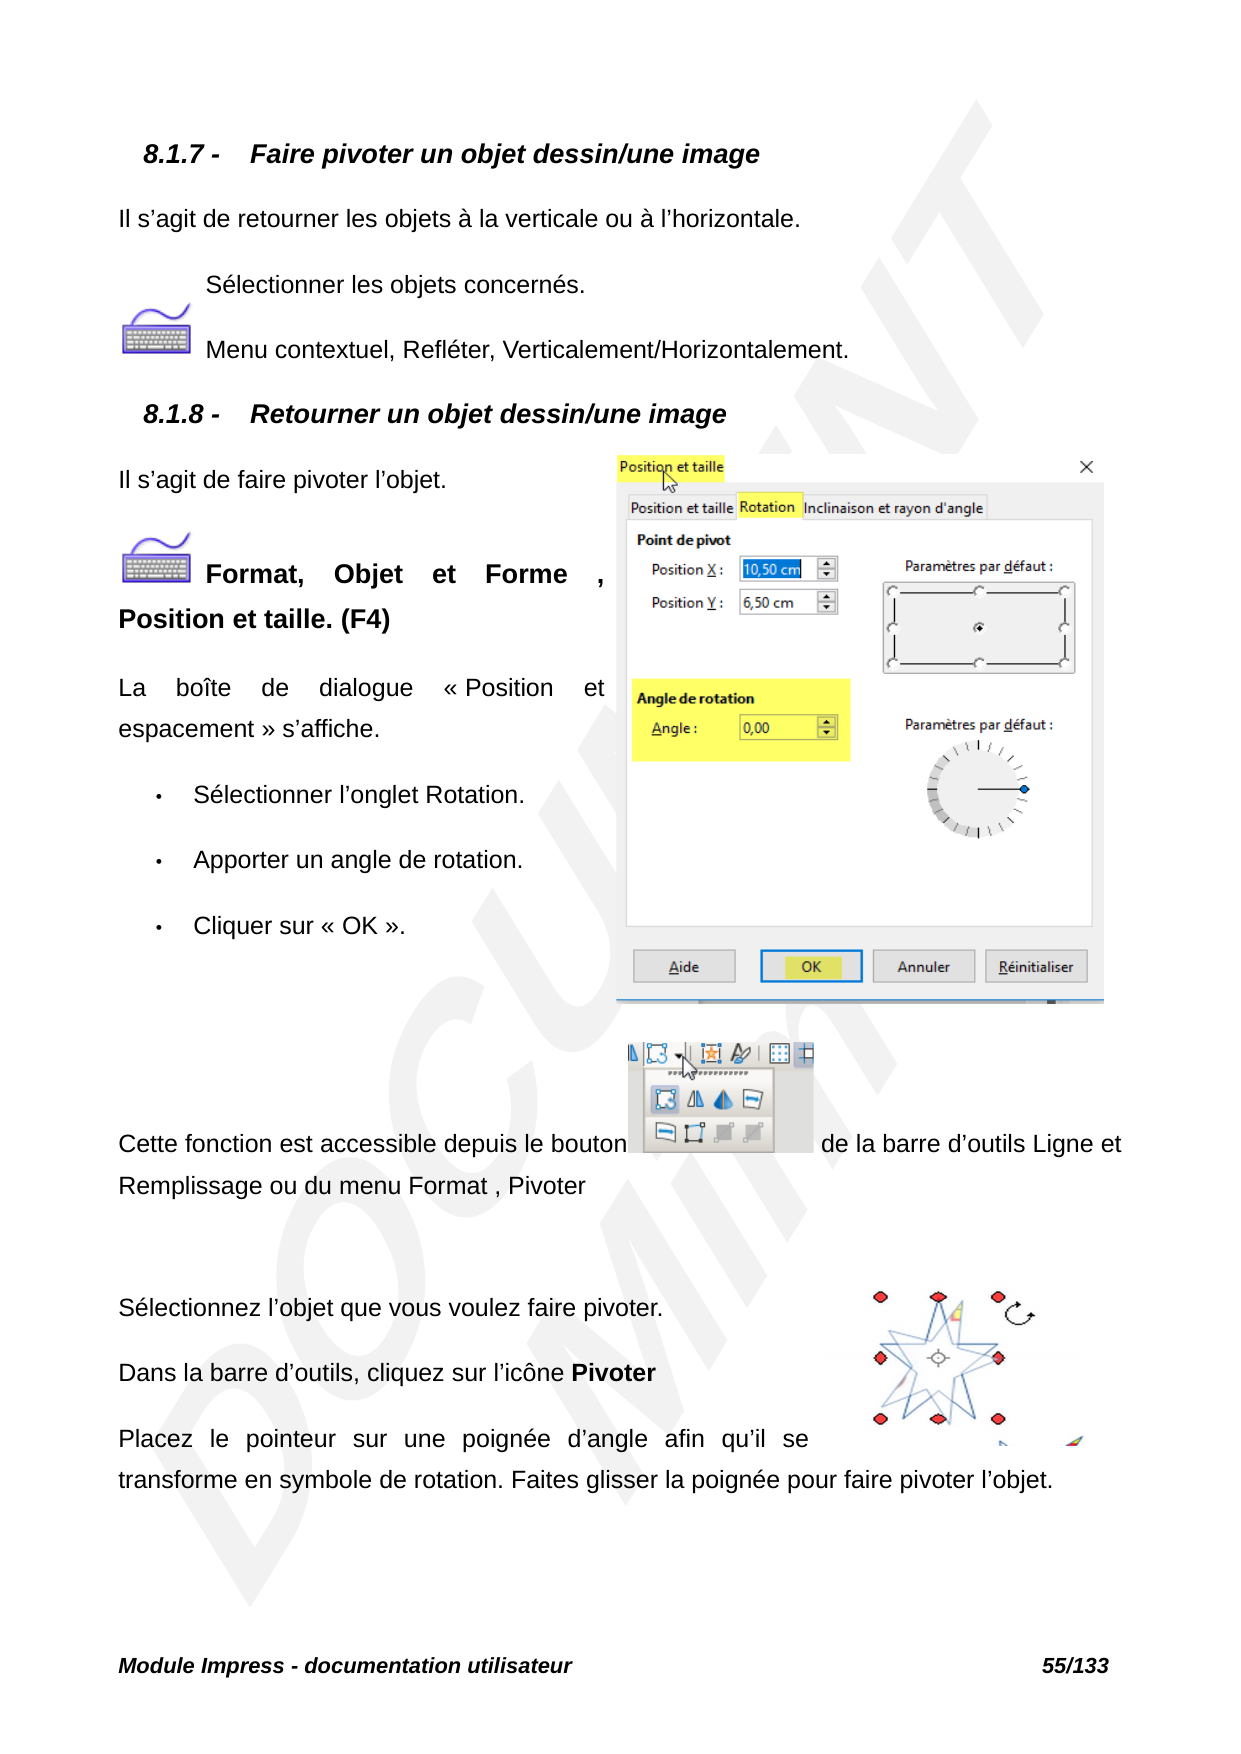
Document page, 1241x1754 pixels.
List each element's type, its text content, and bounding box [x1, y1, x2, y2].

text Il s’agit de faire pivoter l’objet. [118, 466, 616, 493]
text Il s’agit de retourner les objets à la verticale ou à l’horizontale. [118, 205, 1122, 233]
picture [628, 1042, 814, 1153]
text Dans la barre d’outils, cliquez sur l’icône Pivoter [118, 1359, 822, 1387]
text [1104, 673, 1122, 743]
picture [118, 522, 194, 597]
text Cette fonction est accessible depuis le bouton de la barre d’outils Ligne et Remplissage ou du menu Format , Pivoter [118, 1043, 1122, 1200]
picture [822, 1268, 1087, 1446]
picture [616, 454, 1104, 1004]
text Sélectionnez l’objet que vous voulez faire pivoter. [118, 1293, 822, 1321]
text [1104, 559, 1122, 635]
subtitle Retourner un objet dessin/une image [143, 399, 1122, 429]
text La boîte de dialogue « Position et espacement » s’affiche. [118, 673, 616, 743]
list Cliquer sur « OK ». [156, 912, 616, 940]
subtitle Faire pivoter un objet dessin/une image [143, 139, 1122, 169]
list Apporter un angle de rotation. [156, 846, 616, 874]
text Format, Objet et Forme , Position et taille. (F4) [118, 559, 616, 635]
picture [118, 292, 194, 368]
text Sélectionner les objets concernés. [118, 271, 1122, 299]
list [1104, 912, 1122, 940]
text Placez le pointeur sur une poignée d’angle afin qu’il se transforme en symbole de rotation. Faites glisser la poignée pour faire pivoter l’objet. [118, 1424, 1122, 1494]
list Sélectionner l’onglet Rotation. [156, 781, 616, 809]
text Menu contextuel, Refléter, Verticalement/Horizontalement. [194, 336, 1122, 364]
